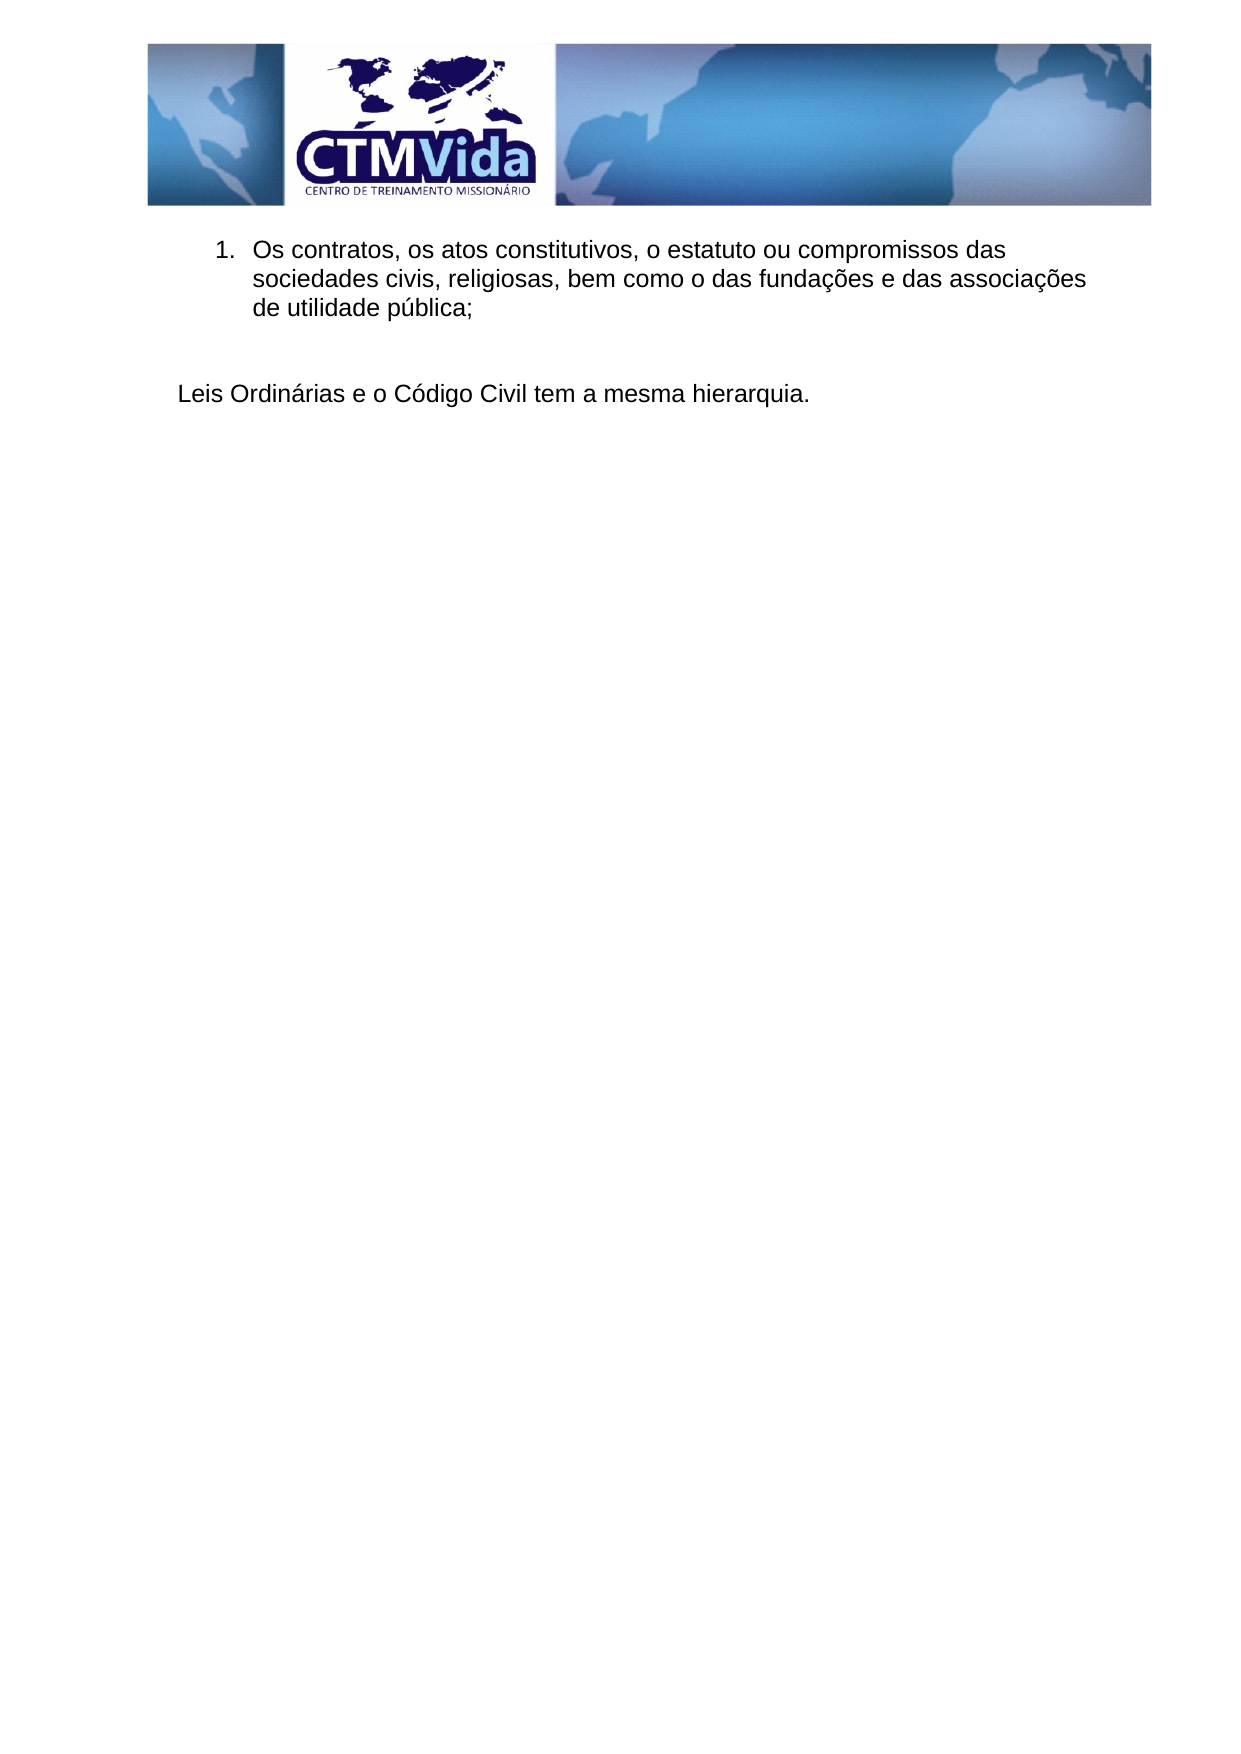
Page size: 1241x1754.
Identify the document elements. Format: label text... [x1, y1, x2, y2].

picture [147, 43, 1152, 206]
text Leis Ordinárias e o Código Civil tem a mesma hierarquia. [177, 379, 1122, 408]
list Os contratos, os atos constitutivos, o estatuto ou compromissos das sociedades civis, religiosas, bem como o das fundações e das associações de utilidade pública; [215, 235, 1122, 322]
